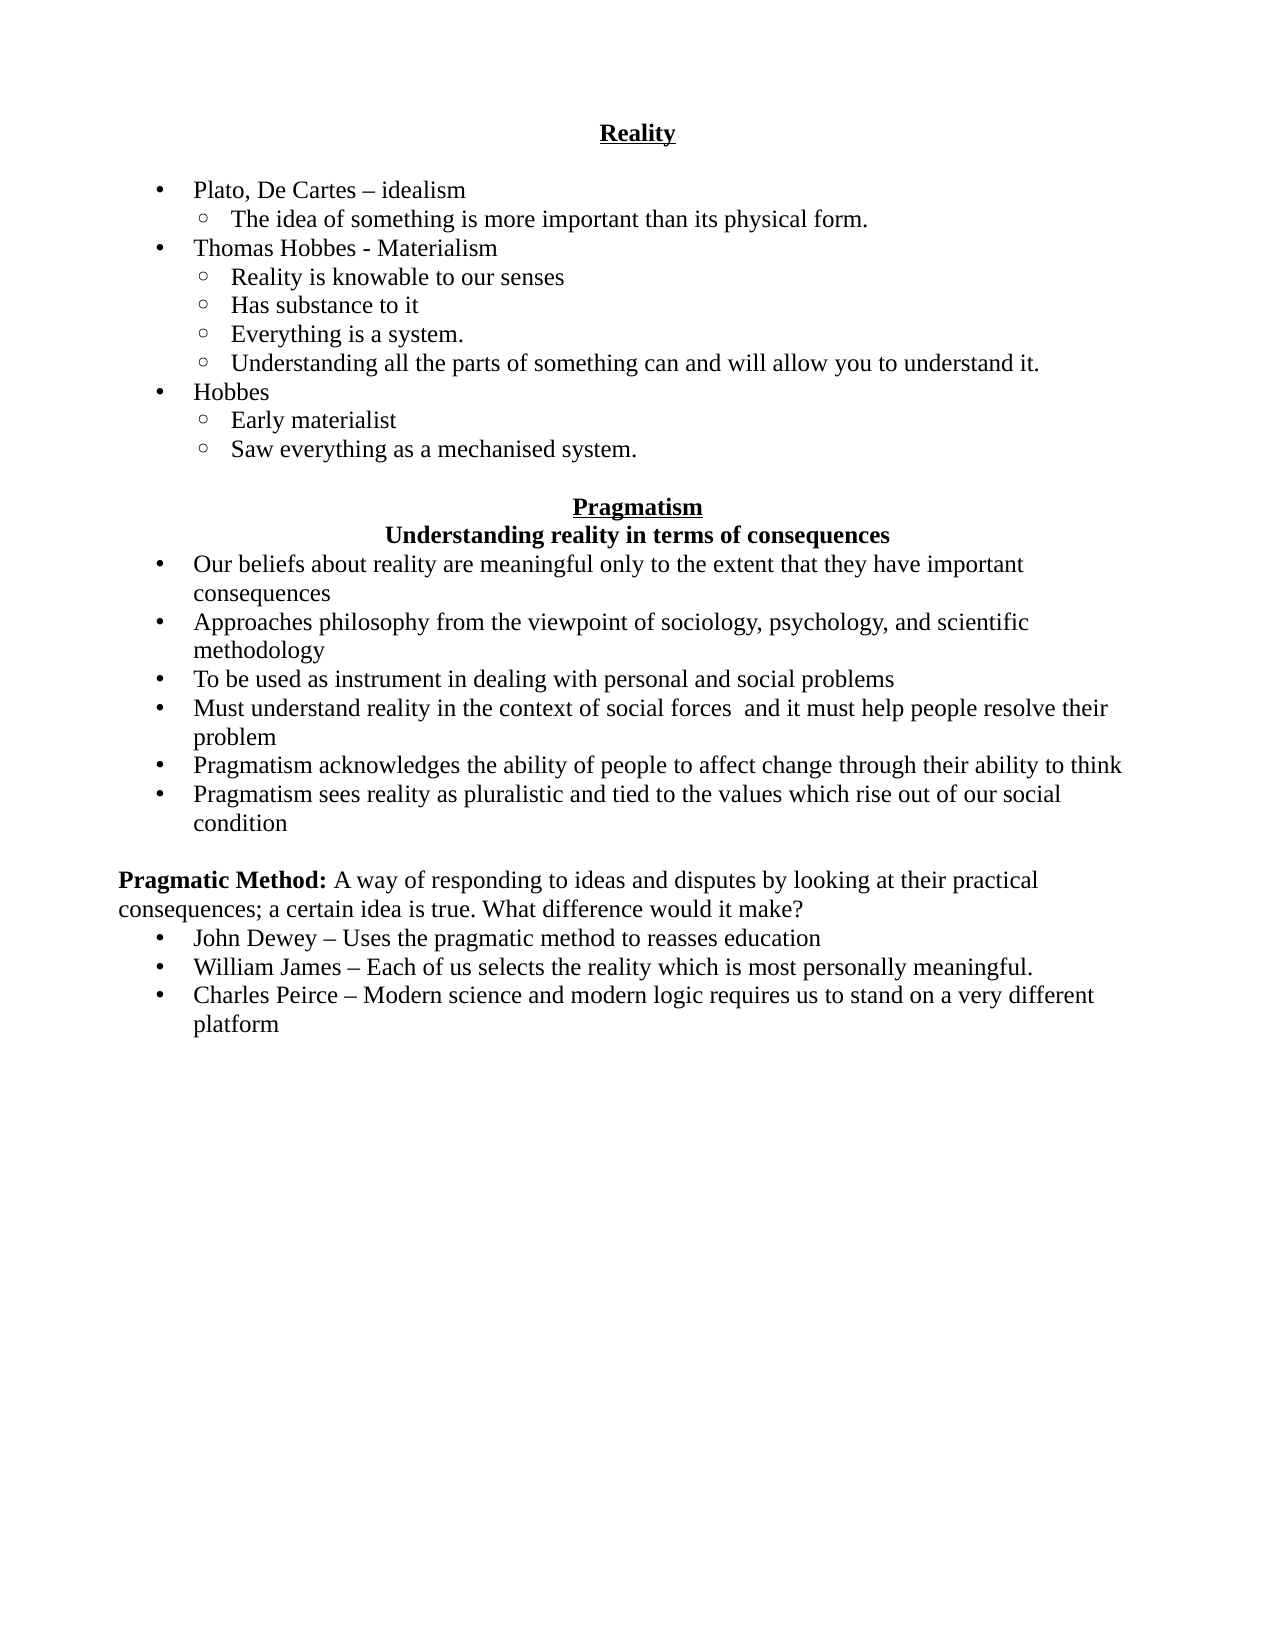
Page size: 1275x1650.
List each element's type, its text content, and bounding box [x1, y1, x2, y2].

list The idea of something is more important than its physical form. [193, 204, 1157, 233]
list Understanding all the parts of something can and will allow you to understand it. [193, 348, 1157, 377]
list Approaches philosophy from the viewpoint of sociology, psychology, and scientific methodology [156, 607, 1157, 664]
list John Dewey – Uses the pragmatic method to reasses education [156, 923, 1157, 952]
list Pragmatism sees reality as pluralistic and tied to the values which rise out of our social condition [156, 779, 1157, 837]
list Pragmatism acknowledges the ability of people to affect change through their ability to think [156, 751, 1157, 779]
text Pragmatic Method: A way of responding to ideas and disputes by looking at their practical consequences; a certain idea is true. What difference would it make? [118, 866, 1157, 923]
list Early materialist [193, 406, 1157, 434]
text Understanding reality in terms of consequences [118, 521, 1157, 549]
text Reality [118, 118, 1157, 147]
list Charles Peirce – Modern science and modern logic requires us to stand on a very different platform [156, 981, 1157, 1038]
list Reality is knowable to our senses [193, 262, 1157, 291]
list Plato, De Cartes – idealism [156, 176, 1157, 204]
list Hobbes [156, 377, 1157, 406]
list William James – Each of us selects the reality which is most personally meaningful. [156, 952, 1157, 981]
list Has substance to it [193, 291, 1157, 319]
list Saw everything as a mechanised system. [193, 434, 1157, 463]
list To be used as instrument in dealing with personal and social problems [156, 664, 1157, 693]
list Thomas Hobbes - Materialism [156, 233, 1157, 262]
text Pragmatism [118, 492, 1157, 521]
list Our beliefs about reality are meaningful only to the extent that they have important consequences [156, 549, 1157, 607]
list Everything is a system. [193, 319, 1157, 348]
list Must understand reality in the context of social forces and it must help people resolve their problem [156, 693, 1157, 751]
